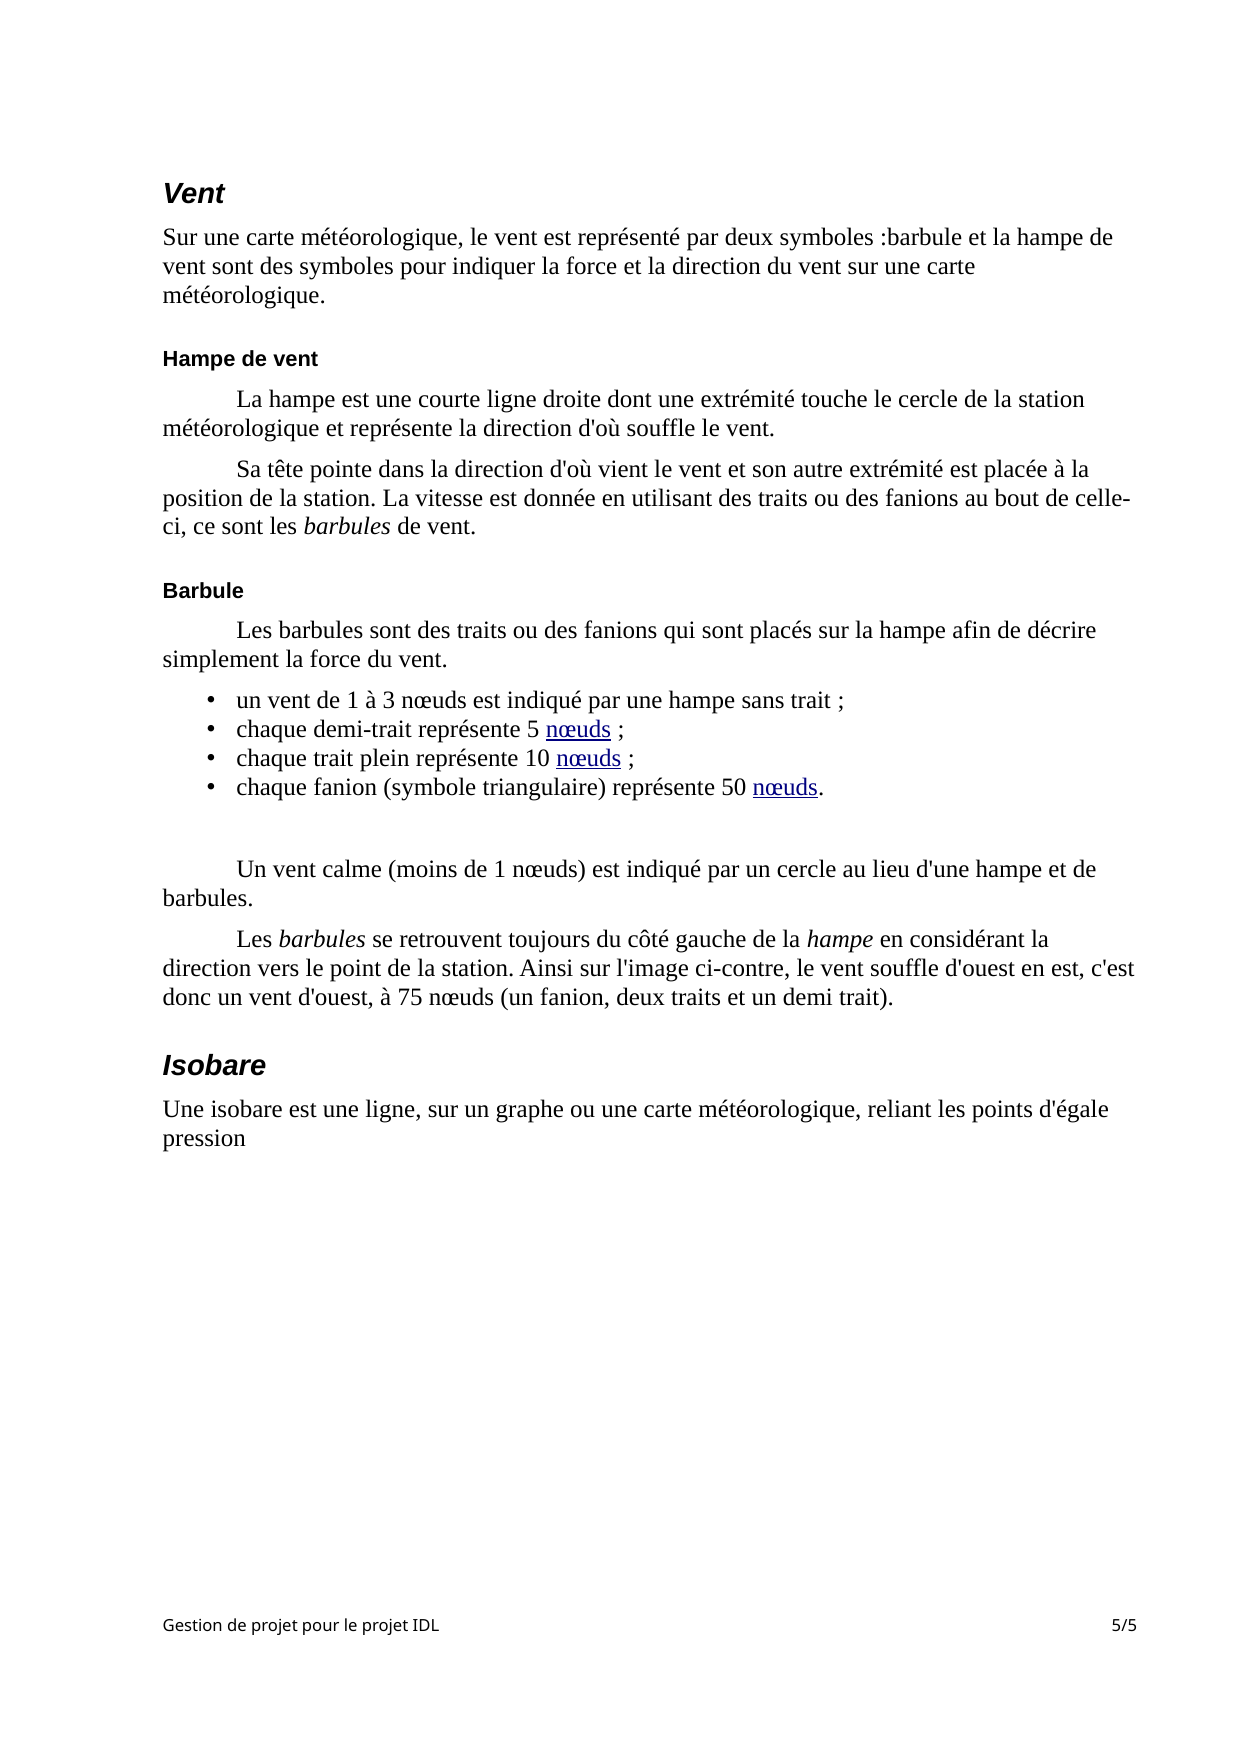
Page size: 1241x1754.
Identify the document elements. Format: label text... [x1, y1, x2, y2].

subtitle Vent [162, 176, 1137, 210]
list un vent de 1 à 3 nœuds est indiqué par une hampe sans trait ; [207, 685, 1137, 714]
text Sa tête pointe dans la direction d'où vient le vent et son autre extrémité est placée à la position de la station. La vitesse est donnée en utilisant des traits ou des fanions au bout de celle-ci, ce sont les barbules de vent. [162, 454, 1137, 540]
text Les barbules sont des traits ou des fanions qui sont placés sur la hampe afin de décrire simplement la force du vent. [162, 615, 1137, 673]
list chaque fanion (symbole triangulaire) représente 50 nœuds. [207, 772, 1137, 800]
subtitle Isobare [162, 1048, 1137, 1081]
list chaque demi-trait représente 5 nœuds ; [207, 714, 1137, 743]
text Une isobare est une ligne, sur un graphe ou une carte météorologique, reliant les points d'égale pression [162, 1094, 1137, 1151]
subtitle Hampe de vent [162, 346, 1137, 371]
list chaque trait plein représente 10 nœuds ; [207, 743, 1137, 772]
text Sur une carte météorologique, le vent est représenté par deux symboles :barbule et la hampe de vent sont des symboles pour indiquer la force et la direction du vent sur une carte météorologique. [162, 222, 1137, 309]
text Un vent calme (moins de 1 nœuds) est indiqué par un cercle au lieu d'une hampe et de barbules. [162, 854, 1137, 912]
subtitle Barbule [162, 578, 1137, 603]
text La hampe est une courte ligne droite dont une extrémité touche le cercle de la station météorologique et représente la direction d'où souffle le vent. [162, 384, 1137, 441]
text Les barbules se retrouvent toujours du côté gauche de la hampe en considérant la direction vers le point de la station. Ainsi sur l'image ci-contre, le vent souffle d'ouest en est, c'est donc un vent d'ouest, à 75 nœuds (un fanion, deux traits et un demi trait). [162, 924, 1137, 1010]
